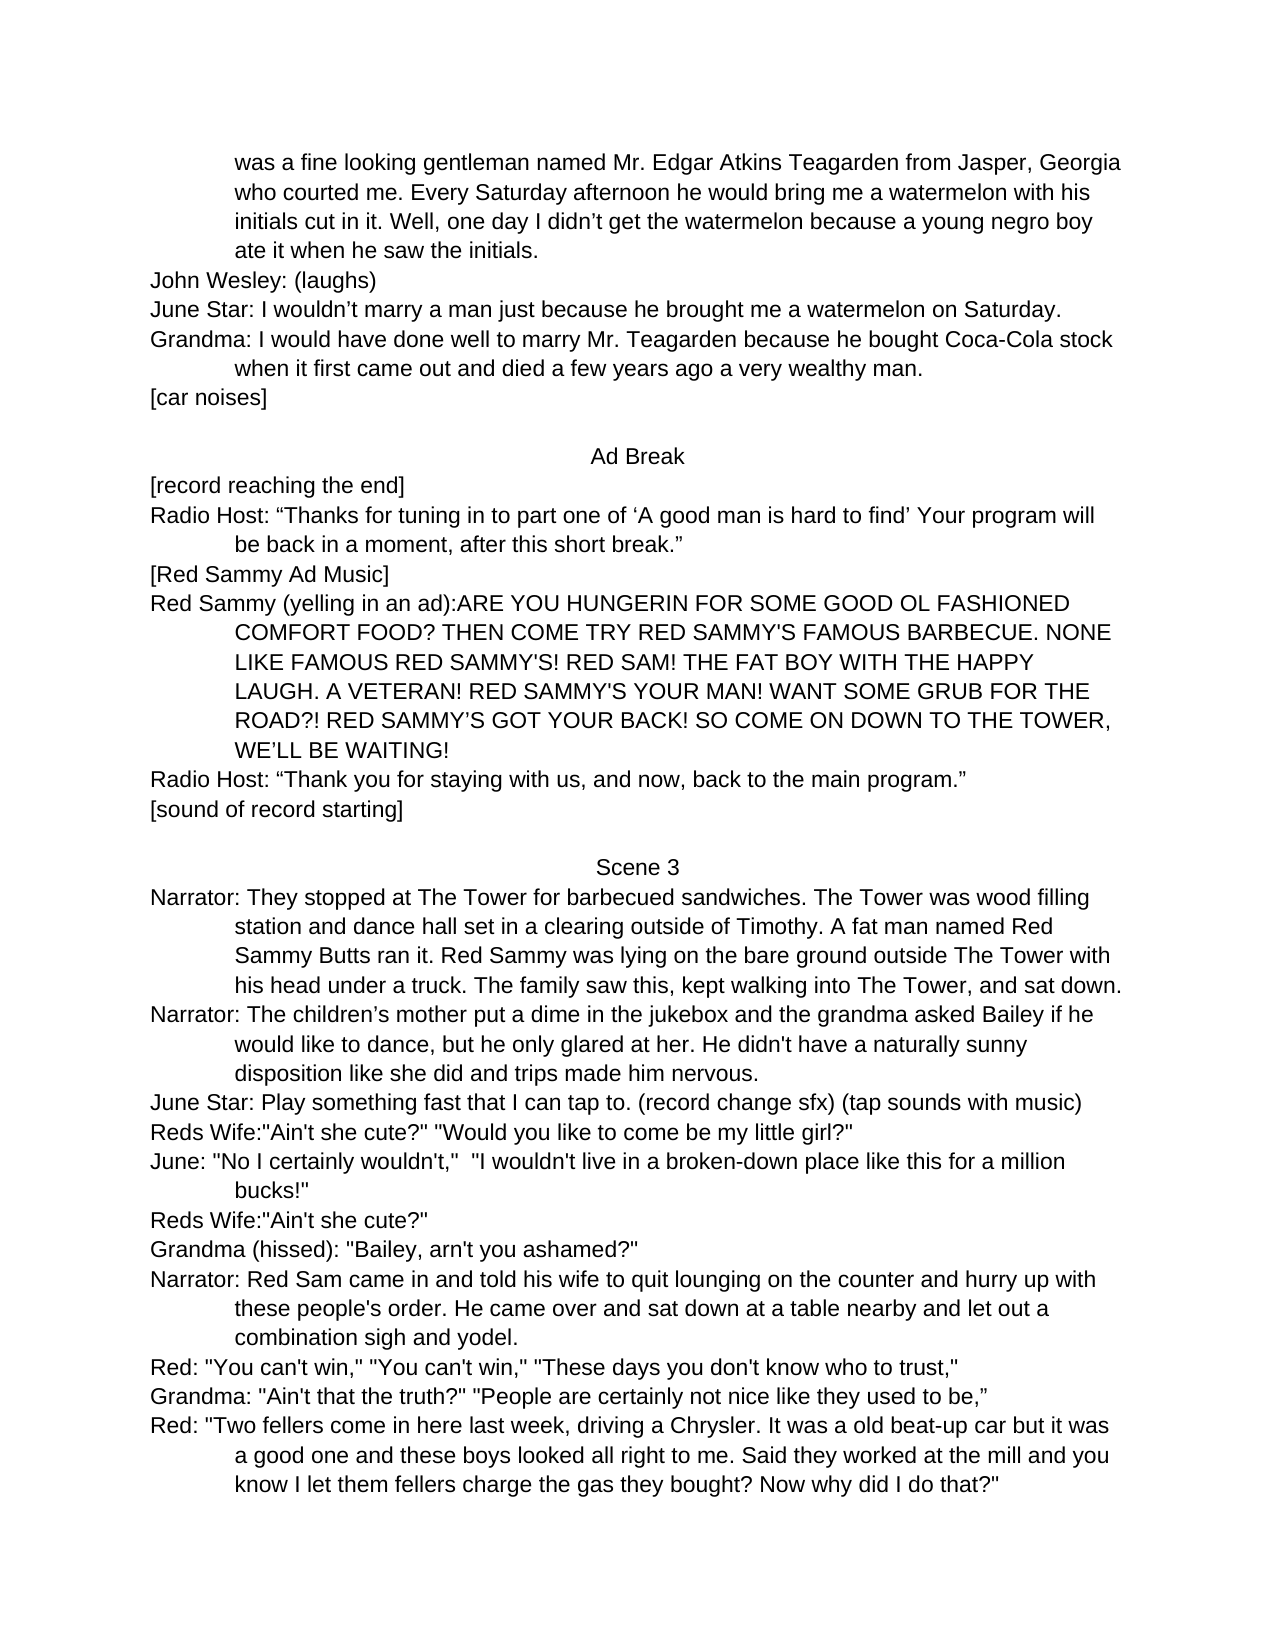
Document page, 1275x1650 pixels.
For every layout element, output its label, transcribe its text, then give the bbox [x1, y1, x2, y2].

text Reds Wife:"Ain't she cute?" "Would you like to come be my little girl?" [150, 1119, 1125, 1145]
text June Star: I wouldn’t marry a man just because he brought me a watermelon on Saturday. [150, 297, 1125, 322]
text was a fine looking gentleman named Mr. Edgar Atkins Teagarden from Jasper, Georgia who courted me. Every Saturday afternoon he would bring me a watermelon with his initials cut in it. Well, one day I didn’t get the watermelon because a young negro boy ate it when he saw the initials. [150, 150, 1125, 264]
text Narrator: The children’s mother put a dime in the jukebox and the grandma asked Bailey if he would like to dance, but he only glared at her. He didn't have a naturally sunny disposition like she did and trips made him nervous. [150, 1002, 1125, 1086]
text Radio Host: “Thank you for staying with us, and now, back to the main program.” [150, 767, 1125, 792]
text Red: "Two fellers come in here last week, driving a Chrysler. It was a old beat-up car but it was a good one and these boys looked all right to me. Said they worked at the mill and you know I let them fellers charge the gas they bought? Now why did I do that?" [150, 1413, 1125, 1497]
text [Red Sammy Ad Music] [150, 561, 1125, 587]
text Grandma: I would have done well to marry Mr. Teagarden because he bought Coca-Cola stock when it first came out and died a few years ago a very wealthy man. [150, 326, 1125, 381]
text Narrator: They stopped at The Tower for barbecued sandwiches. The Tower was wood filling station and dance hall set in a clearing outside of Timothy. A fat man named Red Sammy Butts ran it. Red Sammy was lying on the bare ground outside The Tower with his head under a truck. The family saw this, kept walking into The Tower, and sat down. [150, 884, 1125, 998]
text June Star: Play something fast that I can tap to. (record change sfx) (tap sounds with music) [150, 1090, 1125, 1116]
text Red: "You can't win," "You can't win," "These days you don't know who to trust," [150, 1354, 1125, 1380]
text Radio Host: “Thanks for tuning in to part one of ‘A good man is hard to find’ Your program will be back in a moment, after this short break.” [150, 502, 1125, 557]
text John Wesley: (laughs) [150, 267, 1125, 293]
text [sound of record starting] [150, 796, 1125, 822]
text Scene 3 [150, 855, 1125, 881]
text [car noises] [150, 385, 1125, 411]
text Narrator: Red Sam came in and told his wife to quit lounging on the counter and hurry up with these people's order. He came over and sat down at a table nearby and let out a combination sigh and yodel. [150, 1266, 1125, 1351]
text Grandma: "Ain't that the truth?" "People are certainly not nice like they used to be,” [150, 1384, 1125, 1409]
text Reds Wife:"Ain't she cute?" [150, 1207, 1125, 1233]
text June: "No I certainly wouldn't," "I wouldn't live in a broken-down place like this for a million bucks!" [150, 1149, 1125, 1204]
text [record reaching the end] [150, 473, 1125, 499]
text Ad Break [150, 444, 1125, 469]
text Red Sammy (yelling in an ad):ARE YOU HUNGERIN FOR SOME GOOD OL FASHIONED COMFORT FOOD? THEN COME TRY RED SAMMY'S FAMOUS BARBECUE. NONE LIKE FAMOUS RED SAMMY'S! RED SAM! THE FAT BOY WITH THE HAPPY LAUGH. A VETERAN! RED SAMMY'S YOUR MAN! WANT SOME GRUB FOR THE ROAD?! RED SAMMY’S GOT YOUR BACK! SO COME ON DOWN TO THE TOWER, WE’LL BE WAITING! [150, 591, 1125, 763]
text Grandma (hissed): "Bailey, arn't you ashamed?" [150, 1237, 1125, 1262]
